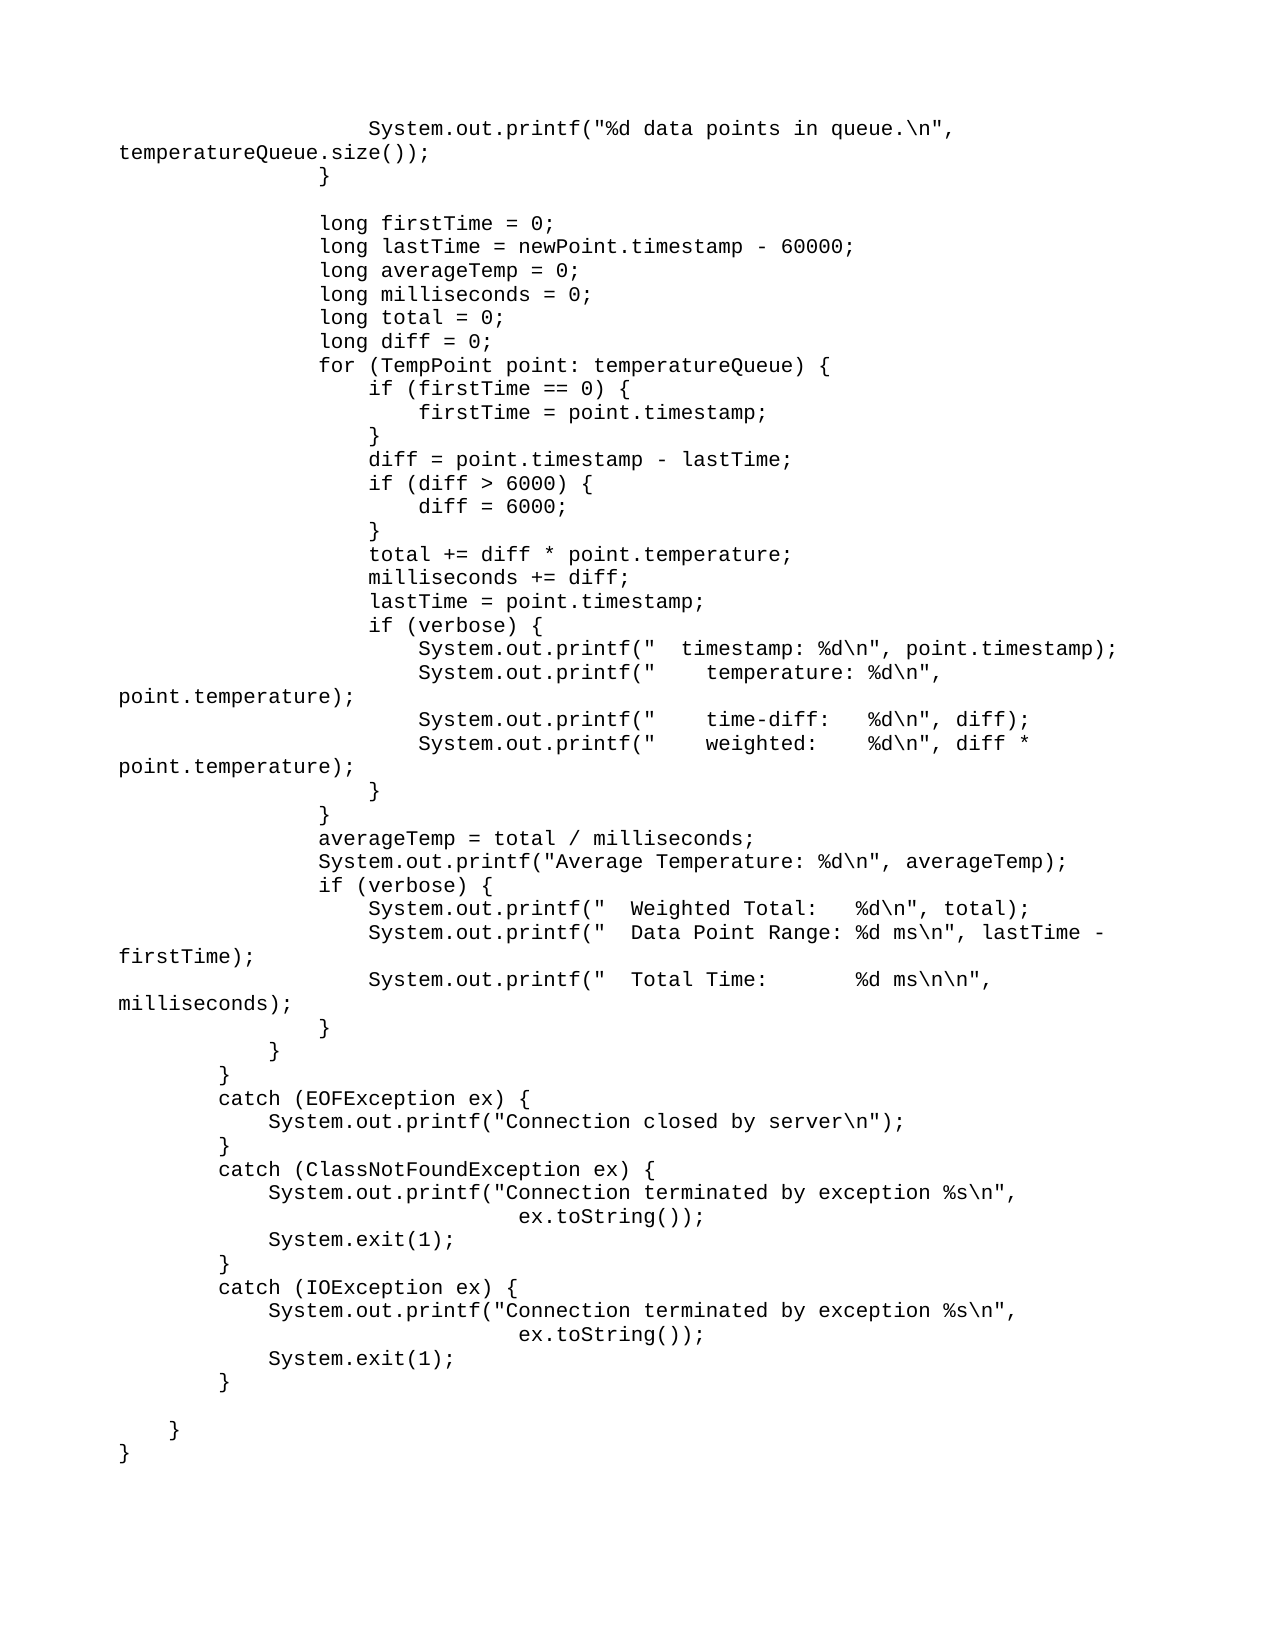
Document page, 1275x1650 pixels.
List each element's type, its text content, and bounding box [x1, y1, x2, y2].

text System.exit(1); [118, 1348, 1157, 1371]
text } [118, 1064, 1157, 1088]
text long milliseconds = 0; [118, 284, 1157, 307]
text System.out.printf(" weighted: %d\n", diff * point.temperature); [118, 733, 1157, 780]
text } [118, 1017, 1157, 1040]
text } [118, 804, 1157, 827]
text firstTime = point.timestamp; [118, 402, 1157, 426]
text diff = point.timestamp - lastTime; [118, 449, 1157, 473]
text lastTime = point.timestamp; [118, 591, 1157, 615]
text } [118, 165, 1157, 189]
text } [118, 1135, 1157, 1158]
text long diff = 0; [118, 331, 1157, 354]
text System.out.printf("Connection terminated by exception %s\n", [118, 1300, 1157, 1324]
text System.out.printf(" timestamp: %d\n", point.timestamp); [118, 638, 1157, 662]
text catch (EOFException ex) { [118, 1088, 1157, 1111]
text long firstTime = 0; [118, 213, 1157, 236]
text if (firstTime == 0) { [118, 378, 1157, 402]
text System.out.printf(" temperature: %d\n", point.temperature); [118, 662, 1157, 709]
text System.out.printf(" Data Point Range: %d ms\n", lastTime - firstTime); [118, 922, 1157, 969]
text if (diff > 6000) { [118, 473, 1157, 496]
text System.exit(1); [118, 1229, 1157, 1253]
text System.out.printf("%d data points in queue.\n", temperatureQueue.size()); [118, 118, 1157, 165]
text long averageTemp = 0; [118, 260, 1157, 284]
text ex.toString()); [118, 1206, 1157, 1229]
text for (TempPoint point: temperatureQueue) { [118, 354, 1157, 378]
text System.out.printf(" time-diff: %d\n", diff); [118, 709, 1157, 733]
text } [118, 1371, 1157, 1395]
text System.out.printf("Average Temperature: %d\n", averageTemp); [118, 851, 1157, 875]
text averageTemp = total / milliseconds; [118, 827, 1157, 851]
text catch (ClassNotFoundException ex) { [118, 1158, 1157, 1182]
text System.out.printf(" Total Time: %d ms\n\n", milliseconds); [118, 969, 1157, 1017]
text } [118, 426, 1157, 449]
text System.out.printf("Connection terminated by exception %s\n", [118, 1182, 1157, 1206]
text } [118, 1253, 1157, 1277]
text diff = 6000; [118, 496, 1157, 520]
text long total = 0; [118, 307, 1157, 331]
text long lastTime = newPoint.timestamp - 60000; [118, 236, 1157, 260]
text System.out.printf(" Weighted Total: %d\n", total); [118, 898, 1157, 922]
text catch (IOException ex) { [118, 1277, 1157, 1300]
text } [118, 780, 1157, 804]
text } [118, 1442, 1157, 1466]
text if (verbose) { [118, 875, 1157, 898]
text } [118, 1419, 1157, 1442]
text total += diff * point.temperature; [118, 544, 1157, 567]
text } [118, 520, 1157, 544]
text System.out.printf("Connection closed by server\n"); [118, 1111, 1157, 1135]
text milliseconds += diff; [118, 567, 1157, 591]
text } [118, 1040, 1157, 1064]
text ex.toString()); [118, 1324, 1157, 1348]
text if (verbose) { [118, 615, 1157, 638]
